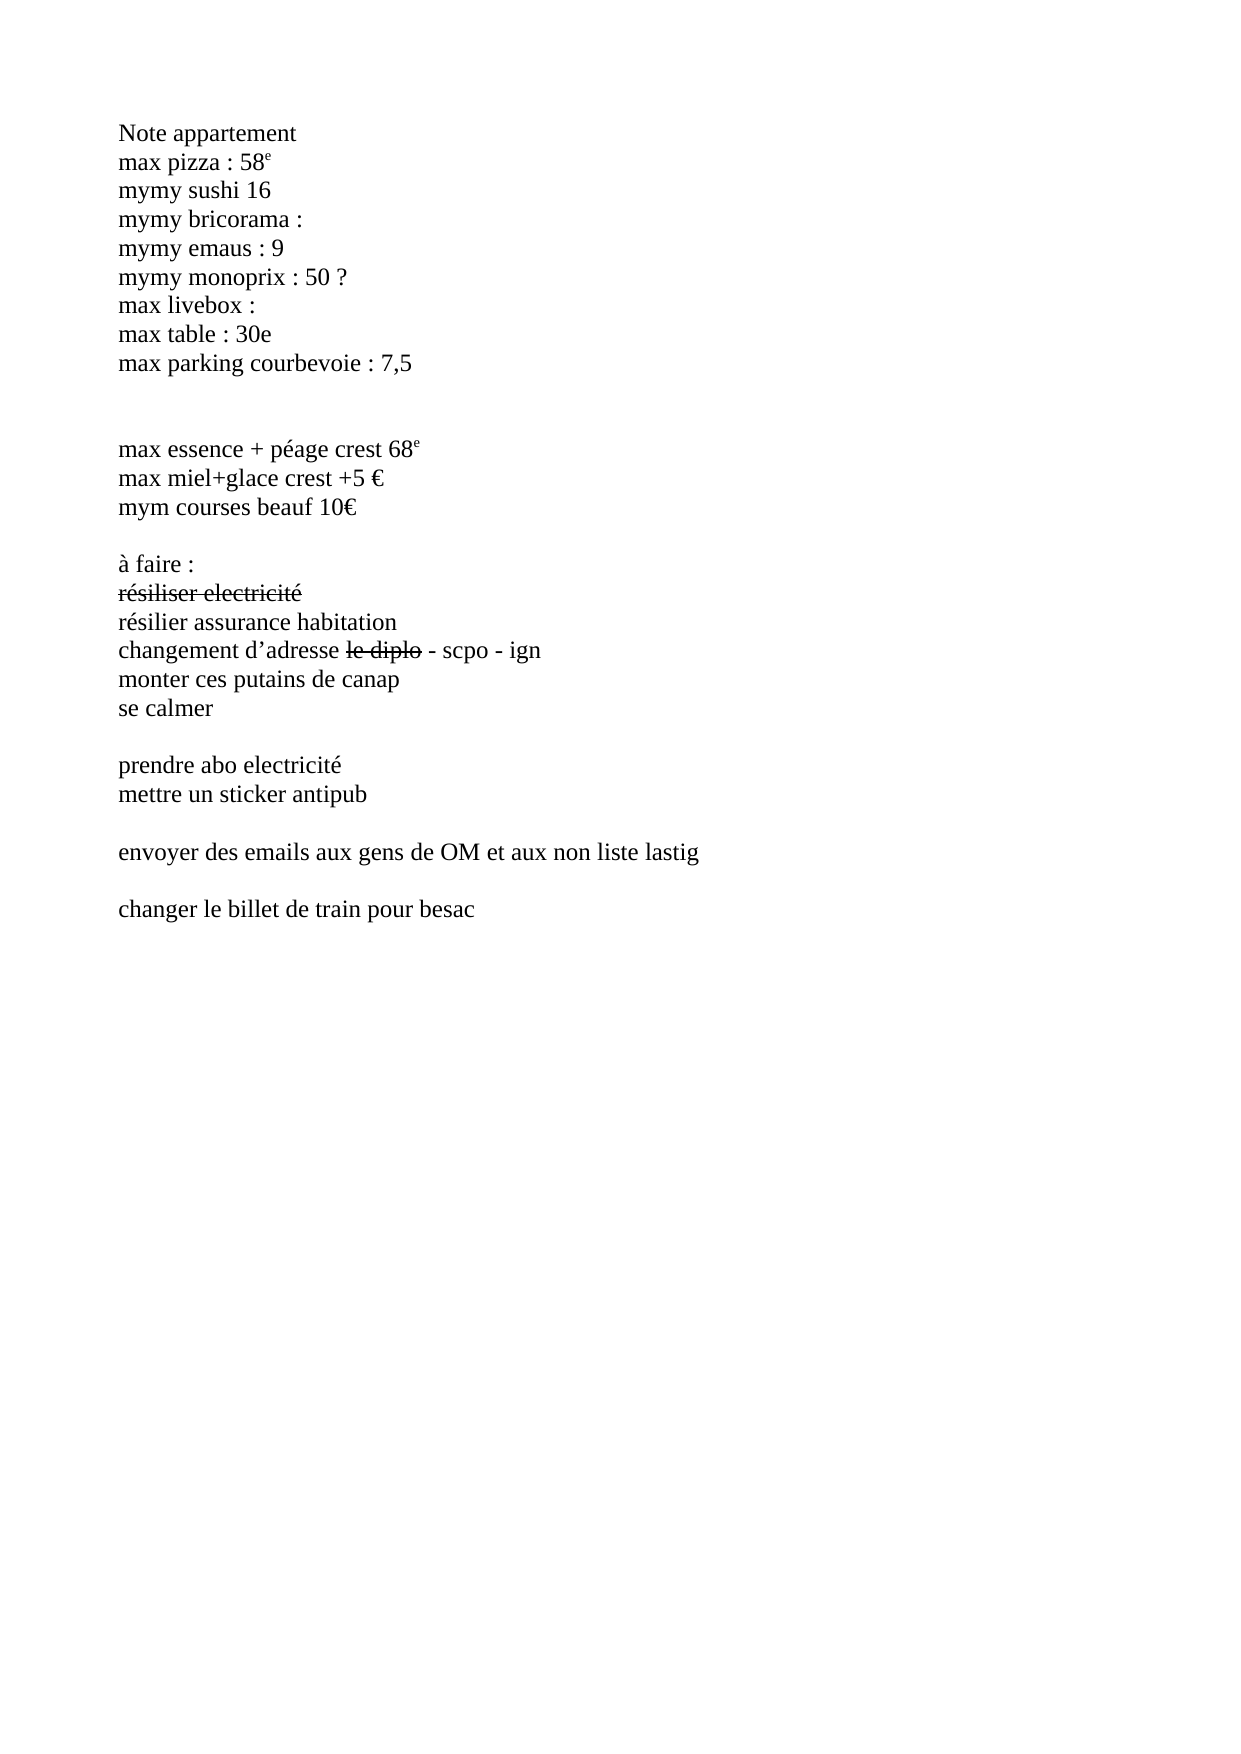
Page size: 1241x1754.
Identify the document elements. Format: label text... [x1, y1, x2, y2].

text mettre un sticker antipub [118, 779, 1122, 808]
text se calmer [118, 693, 1122, 722]
text max livebox : [118, 291, 1122, 319]
text mym courses beauf 10€ [118, 492, 1122, 521]
text à faire : [118, 549, 1122, 578]
text changement d’adresse le diplo - scpo - ign [118, 636, 1122, 664]
text mymy sushi 16 [118, 176, 1122, 204]
text Note appartement [118, 118, 1122, 147]
text max essence + péage crest 68e [118, 434, 1122, 463]
text max table : 30e [118, 319, 1122, 348]
text max miel+glace crest +5 € [118, 463, 1122, 492]
text monter ces putains de canap [118, 664, 1122, 693]
text max parking courbevoie : 7,5 [118, 348, 1122, 377]
text prendre abo electricité [118, 751, 1122, 779]
text mymy bricorama : [118, 204, 1122, 233]
text mymy monoprix : 50 ? [118, 262, 1122, 291]
text résilier assurance habitation [118, 607, 1122, 636]
text résiliser electricité [118, 578, 1122, 607]
text changer le billet de train pour besac [118, 894, 1122, 923]
text mymy emaus : 9 [118, 233, 1122, 262]
text max pizza : 58e [118, 147, 1122, 176]
text envoyer des emails aux gens de OM et aux non liste lastig [118, 837, 1122, 866]
